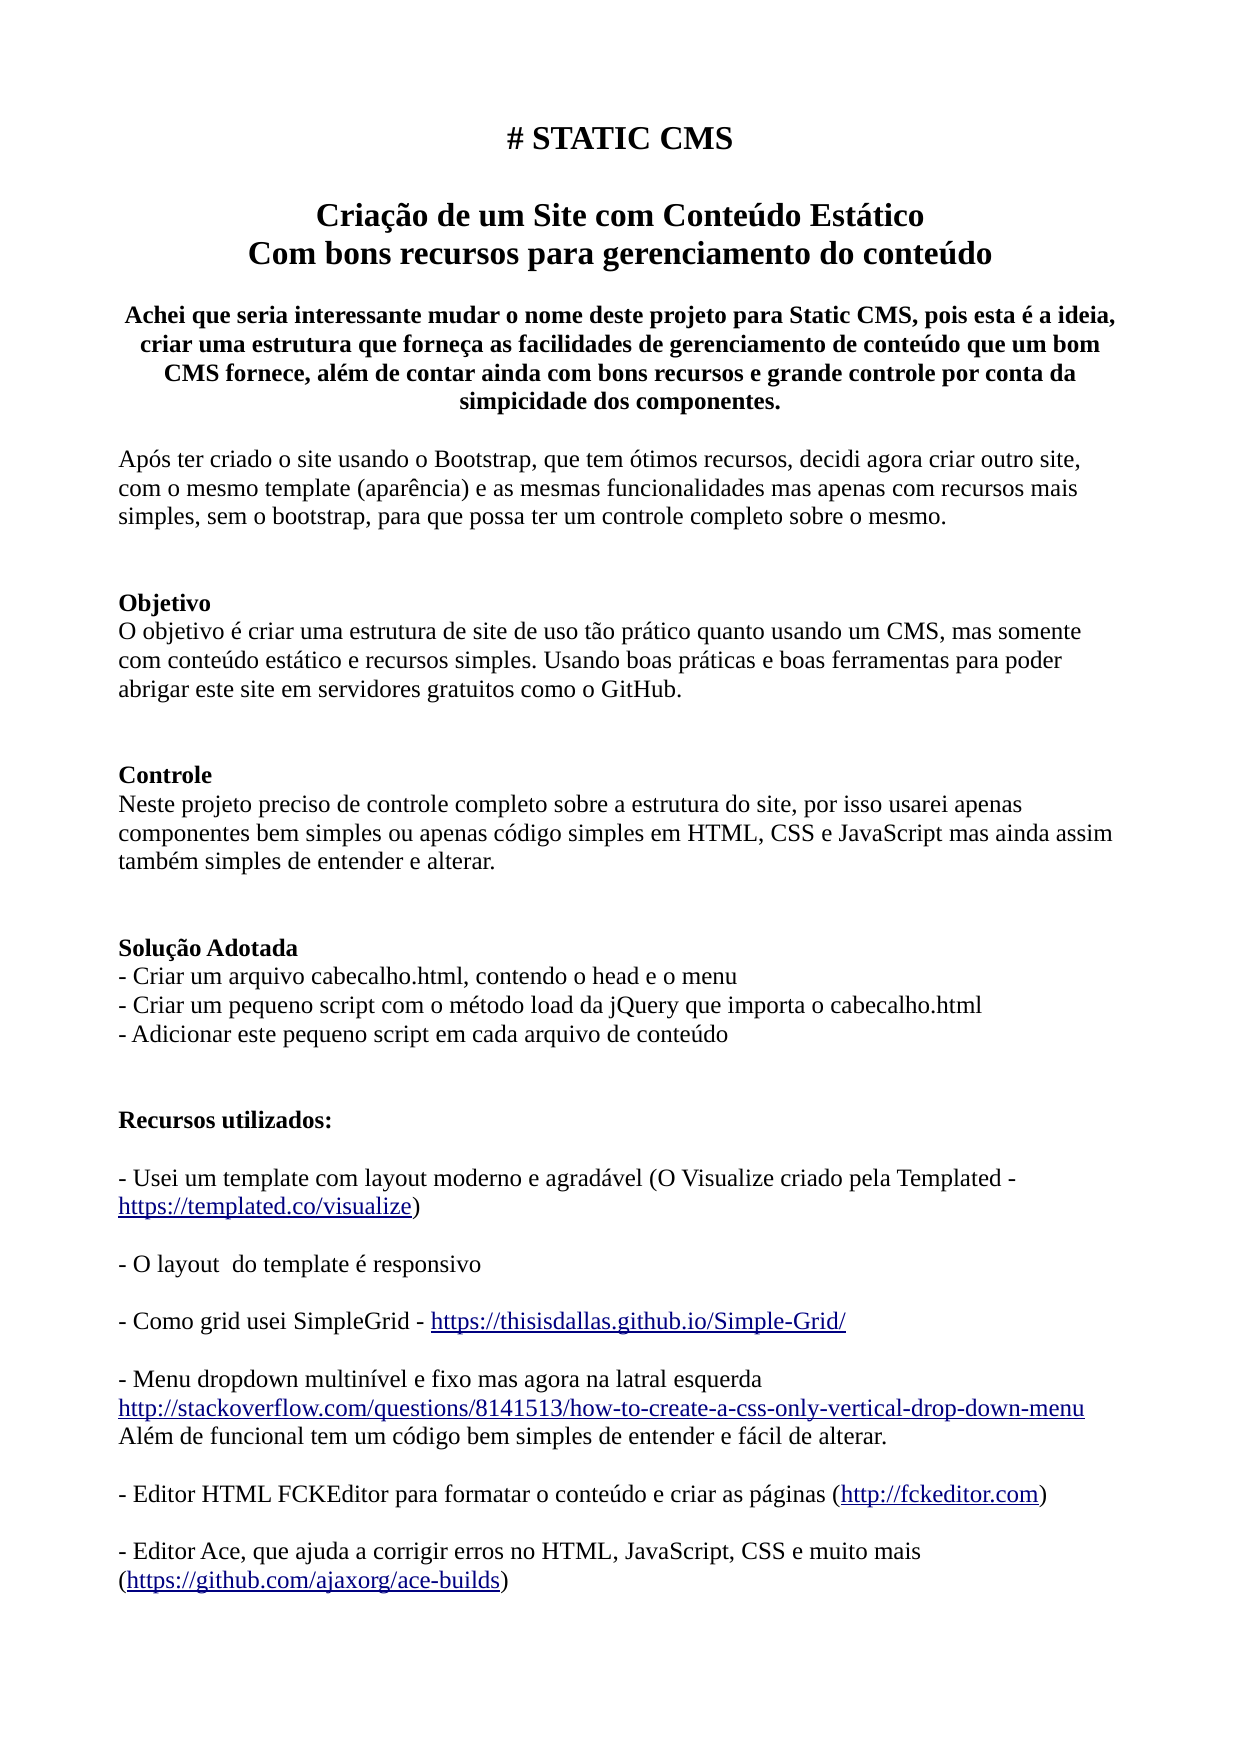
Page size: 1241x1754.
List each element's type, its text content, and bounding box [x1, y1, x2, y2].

text - Menu dropdown multinível e fixo mas agora na latral esquerda [118, 1364, 1122, 1393]
text - Criar um arquivo cabecalho.html, contendo o head e o menu [118, 961, 1122, 990]
text - Editor Ace, que ajuda a corrigir erros no HTML, JavaScript, CSS e muito mais (https://github.com/ajaxorg/ace-builds) [118, 1536, 1122, 1594]
text - Criar um pequeno script com o método load da jQuery que importa o cabecalho.html [118, 990, 1122, 1019]
text - O layout do template é responsivo [118, 1249, 1122, 1278]
text http://stackoverflow.com/questions/8141513/how-to-create-a-css-only-vertical-drop-down-menu [118, 1393, 1122, 1421]
text Achei que seria interessante mudar o nome deste projeto para Static CMS, pois esta é a ideia, criar uma estrutura que forneça as facilidades de gerenciamento de conteúdo que um bom CMS fornece, além de contar ainda com bons recursos e grande controle por conta da simpicidade dos componentes. [118, 300, 1122, 415]
text Recursos utilizados: [118, 1105, 1122, 1134]
text - Adicionar este pequeno script em cada arquivo de conteúdo [118, 1019, 1122, 1048]
text Objetivo [118, 588, 1122, 616]
text Com bons recursos para gerenciamento do conteúdo [118, 233, 1122, 271]
text Controle [118, 760, 1122, 789]
text Após ter criado o site usando o Bootstrap, que tem ótimos recursos, decidi agora criar outro site, com o mesmo template (aparência) e as mesmas funcionalidades mas apenas com recursos mais simples, sem o bootstrap, para que possa ter um controle completo sobre o mesmo. [118, 444, 1122, 530]
text - Como grid usei SimpleGrid - https://thisisdallas.github.io/Simple-Grid/ [118, 1306, 1122, 1335]
text Neste projeto preciso de controle completo sobre a estrutura do site, por isso usarei apenas componentes bem simples ou apenas código simples em HTML, CSS e JavaScript mas ainda assim também simples de entender e alterar. [118, 789, 1122, 875]
text Além de funcional tem um código bem simples de entender e fácil de alterar. [118, 1421, 1122, 1450]
text # STATIC CMS [118, 118, 1122, 156]
text O objetivo é criar uma estrutura de site de uso tão prático quanto usando um CMS, mas somente com conteúdo estático e recursos simples. Usando boas práticas e boas ferramentas para poder abrigar este site em servidores gratuitos como o GitHub. [118, 616, 1122, 703]
text - Editor HTML FCKEditor para formatar o conteúdo e criar as páginas (http://fckeditor.com) [118, 1479, 1122, 1508]
text - Usei um template com layout moderno e agradável (O Visualize criado pela Templated - https://templated.co/visualize) [118, 1163, 1122, 1220]
text Criação de um Site com Conteúdo Estático [118, 195, 1122, 233]
text Solução Adotada [118, 933, 1122, 961]
